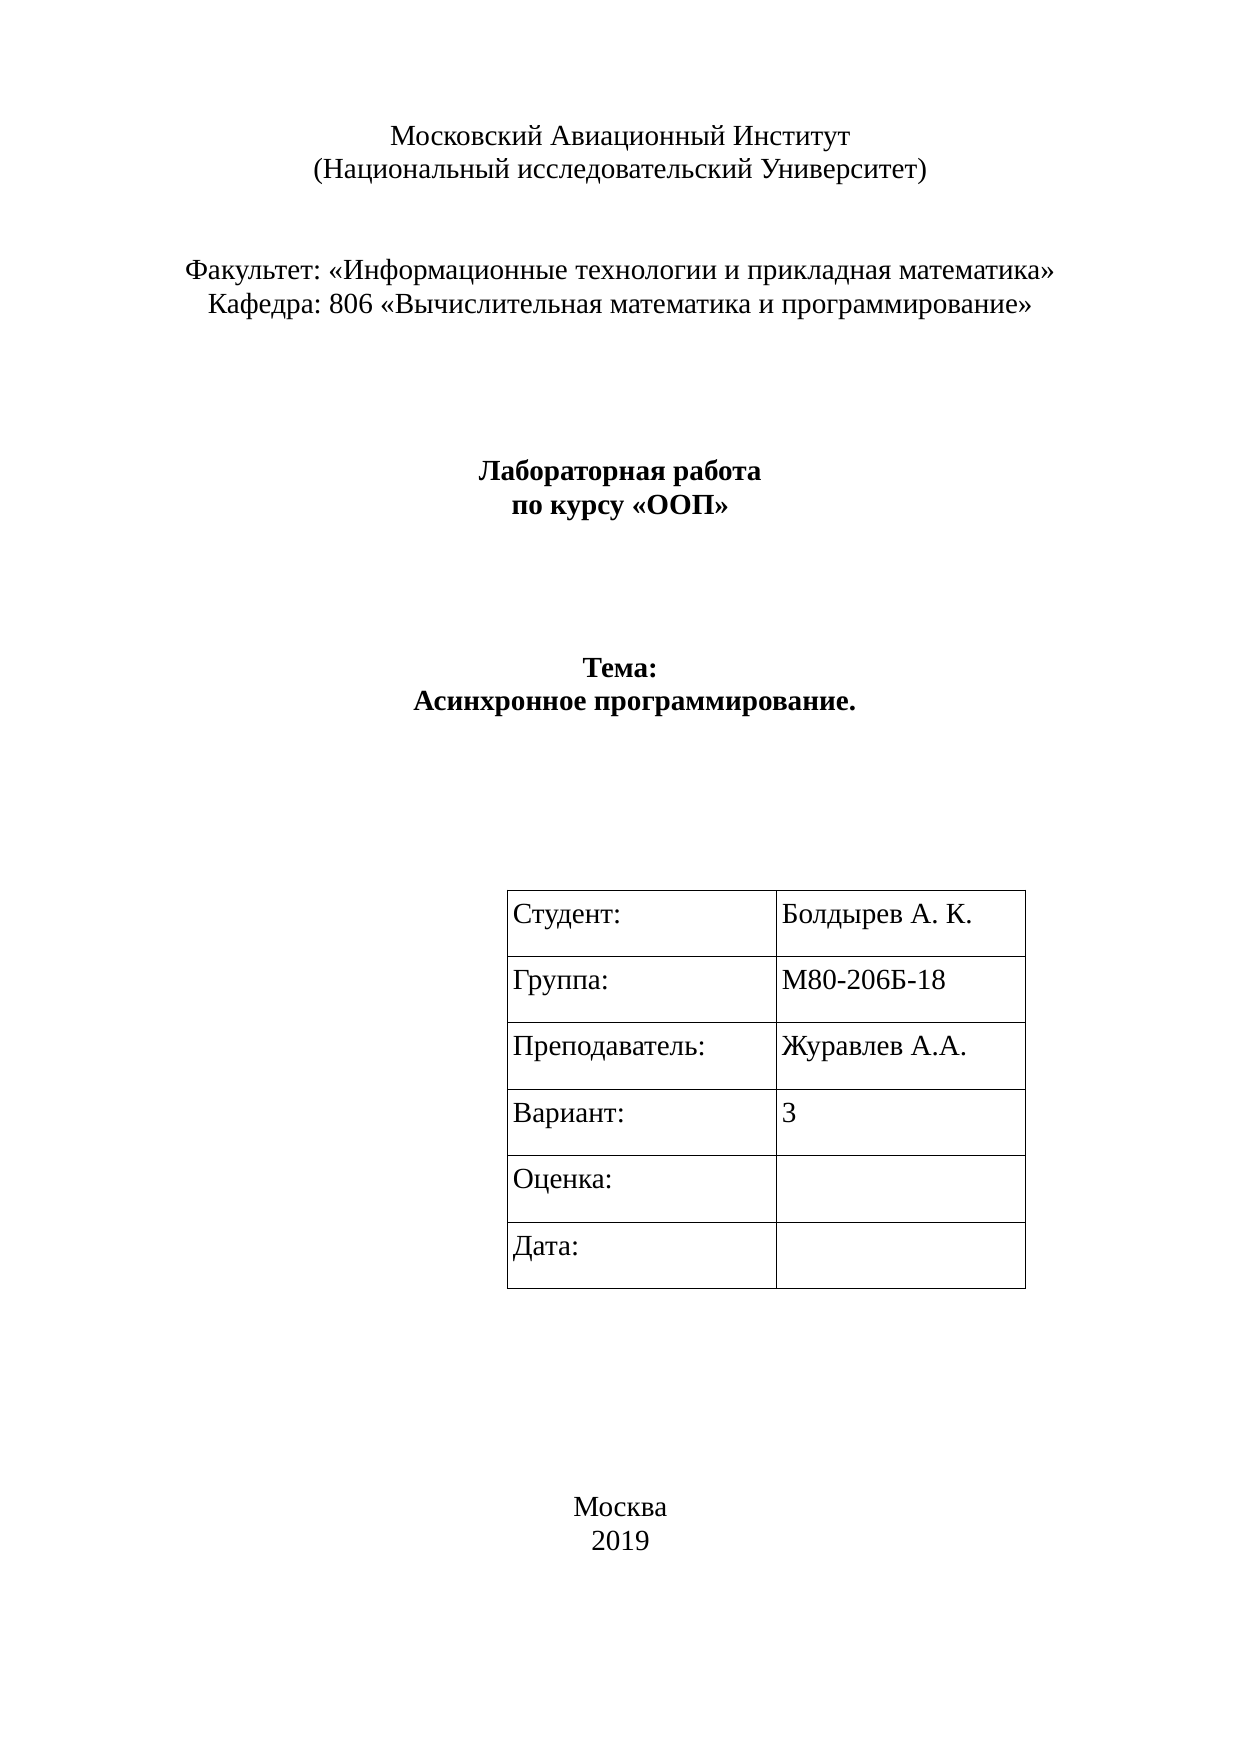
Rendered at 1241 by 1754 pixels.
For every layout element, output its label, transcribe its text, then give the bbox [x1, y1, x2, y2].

table_cell Группа: [508, 957, 776, 1022]
text по курсу «ООП» [118, 487, 1122, 521]
text Кафедра: 806 «Вычислительная математика и программирование» [118, 286, 1122, 319]
table_cell Преподаватель: [508, 1023, 776, 1089]
table_cell [777, 1223, 1025, 1288]
table_cell М80-206Б-18 [777, 957, 1025, 1022]
table_header Болдырев А. К. [777, 891, 1025, 956]
table_cell 3 [777, 1090, 1025, 1155]
text 2019 [118, 1523, 1122, 1557]
text (Национальный исследовательский Университет) [118, 152, 1122, 185]
table_cell [777, 1156, 1025, 1221]
text Асинхронное программирование. [118, 683, 1122, 717]
table_cell Оценка: [508, 1156, 776, 1221]
table_header Студент: [508, 891, 776, 956]
text Москва [118, 1489, 1122, 1523]
table_cell Журавлев А.А. [777, 1023, 1025, 1089]
text Московский Авиационный Институт [118, 118, 1122, 152]
text Лабораторная работа [118, 453, 1122, 487]
text Факультет: «Информационные технологии и прикладная математика» [118, 252, 1122, 286]
table_cell Вариант: [508, 1090, 776, 1155]
text Тема: [118, 650, 1122, 683]
table_cell Дата: [508, 1223, 776, 1288]
